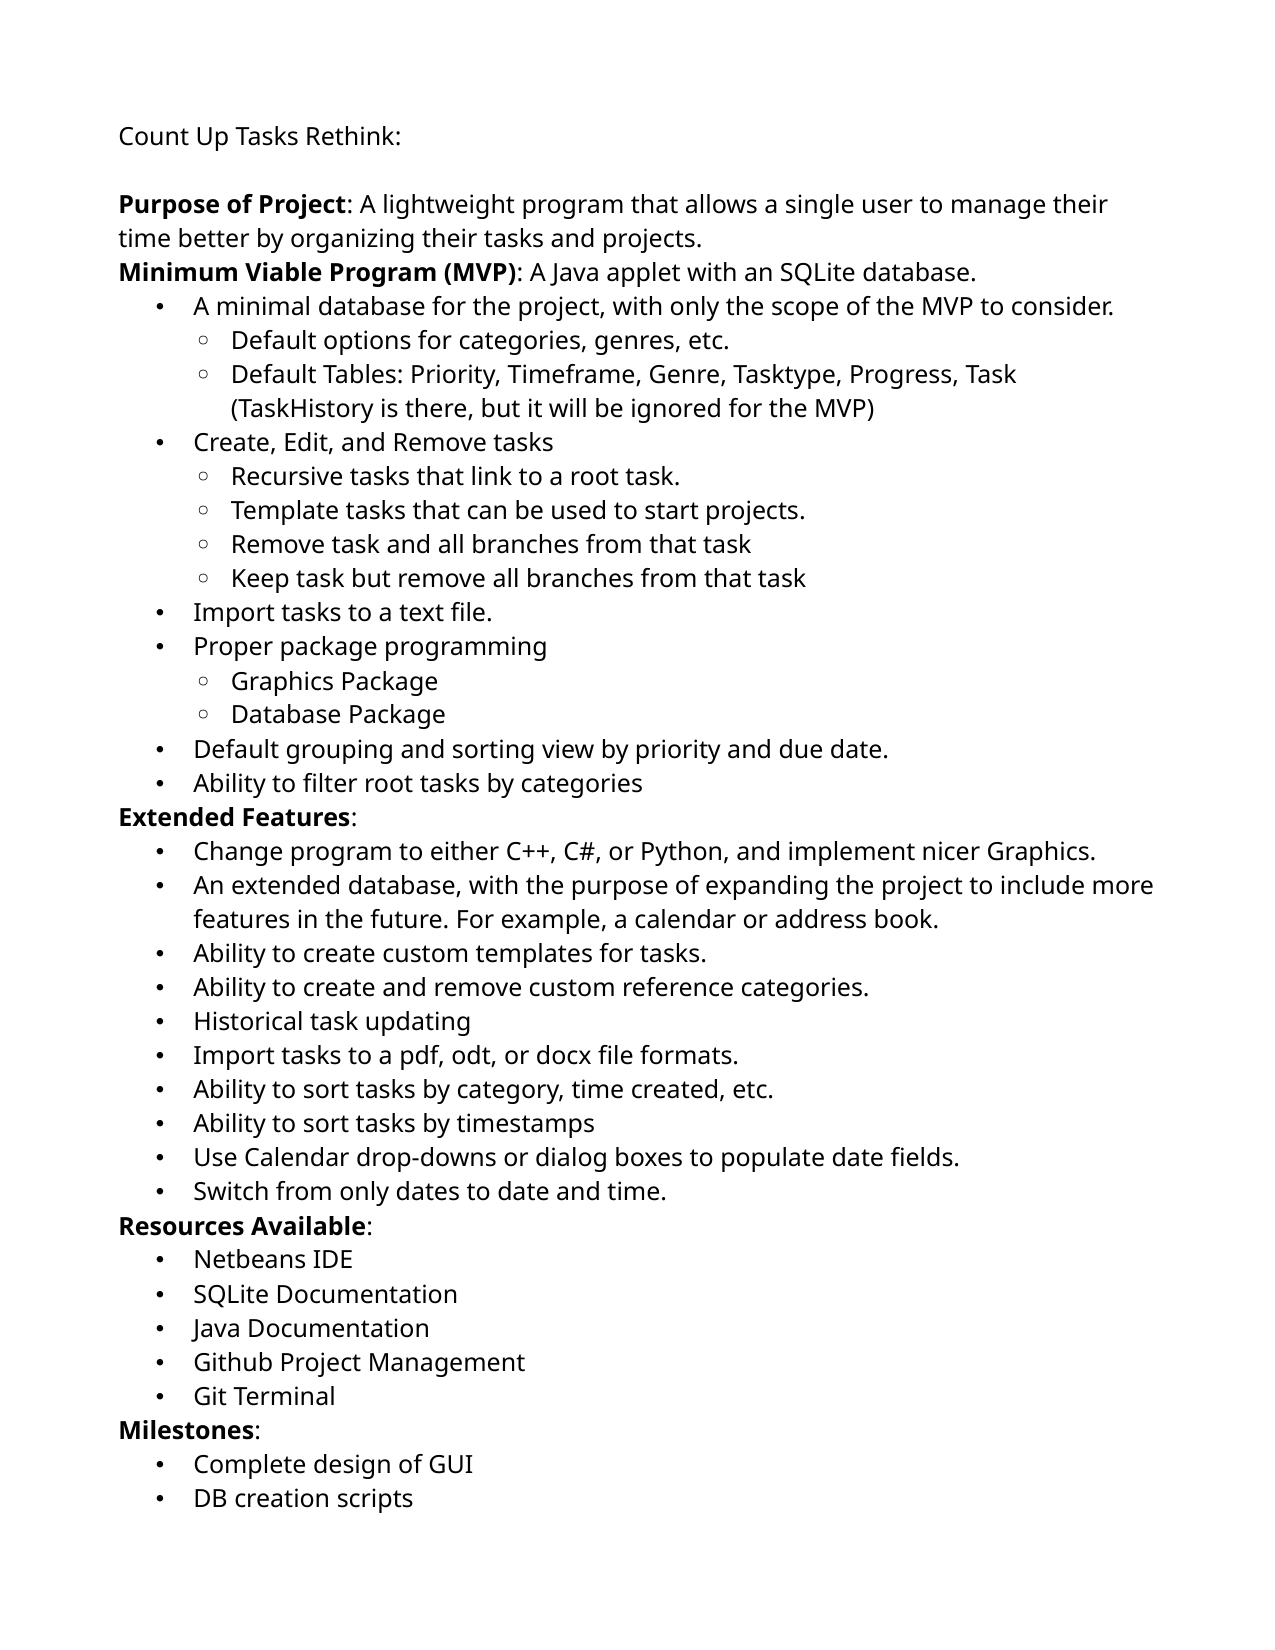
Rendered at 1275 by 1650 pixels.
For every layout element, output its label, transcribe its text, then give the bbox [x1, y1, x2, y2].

list Keep task but remove all branches from that task [193, 561, 1157, 595]
list Import tasks to a pdf, odt, or docx file formats. [156, 1038, 1157, 1072]
list Netbeans IDE [156, 1242, 1157, 1276]
text Resources Available: [118, 1208, 1157, 1242]
list Complete design of GUI [156, 1447, 1157, 1481]
text Minimum Viable Program (MVP): A Java applet with an SQLite database. [118, 254, 1157, 288]
list SQLite Documentation [156, 1276, 1157, 1310]
list Remove task and all branches from that task [193, 527, 1157, 561]
list A minimal database for the project, with only the scope of the MVP to consider. [156, 288, 1157, 322]
list Graphics Package [193, 663, 1157, 697]
text Milestones: [118, 1412, 1157, 1447]
list An extended database, with the purpose of expanding the project to include more features in the future. For example, a calendar or address book. [156, 867, 1157, 936]
list Use Calendar drop-downs or dialog boxes to populate date fields. [156, 1140, 1157, 1174]
text Extended Features: [118, 799, 1157, 833]
list Historical task updating [156, 1004, 1157, 1038]
list Switch from only dates to date and time. [156, 1174, 1157, 1208]
list Default Tables: Priority, Timeframe, Genre, Tasktype, Progress, Task (TaskHistory is there, but it will be ignored for the MVP) [193, 357, 1157, 425]
list DB creation scripts [156, 1481, 1157, 1515]
list Create, Edit, and Remove tasks [156, 425, 1157, 459]
list Ability to sort tasks by category, time created, etc. [156, 1072, 1157, 1106]
list Github Project Management [156, 1344, 1157, 1378]
list Default options for categories, genres, etc. [193, 322, 1157, 357]
list Default grouping and sorting view by priority and due date. [156, 731, 1157, 765]
text Purpose of Project: A lightweight program that allows a single user to manage their time better by organizing their tasks and projects. [118, 186, 1157, 254]
text Count Up Tasks Rethink: [118, 118, 1157, 152]
list Change program to either C++, C#, or Python, and implement nicer Graphics. [156, 833, 1157, 867]
list Java Documentation [156, 1310, 1157, 1344]
list Ability to create custom templates for tasks. [156, 936, 1157, 970]
list Git Terminal [156, 1378, 1157, 1412]
list Recursive tasks that link to a root task. [193, 459, 1157, 493]
list Ability to sort tasks by timestamps [156, 1106, 1157, 1140]
list Import tasks to a text file. [156, 595, 1157, 629]
list Template tasks that can be used to start projects. [193, 493, 1157, 527]
list Ability to create and remove custom reference categories. [156, 970, 1157, 1004]
list Proper package programming [156, 629, 1157, 663]
list Ability to filter root tasks by categories [156, 765, 1157, 799]
list Database Package [193, 697, 1157, 731]
